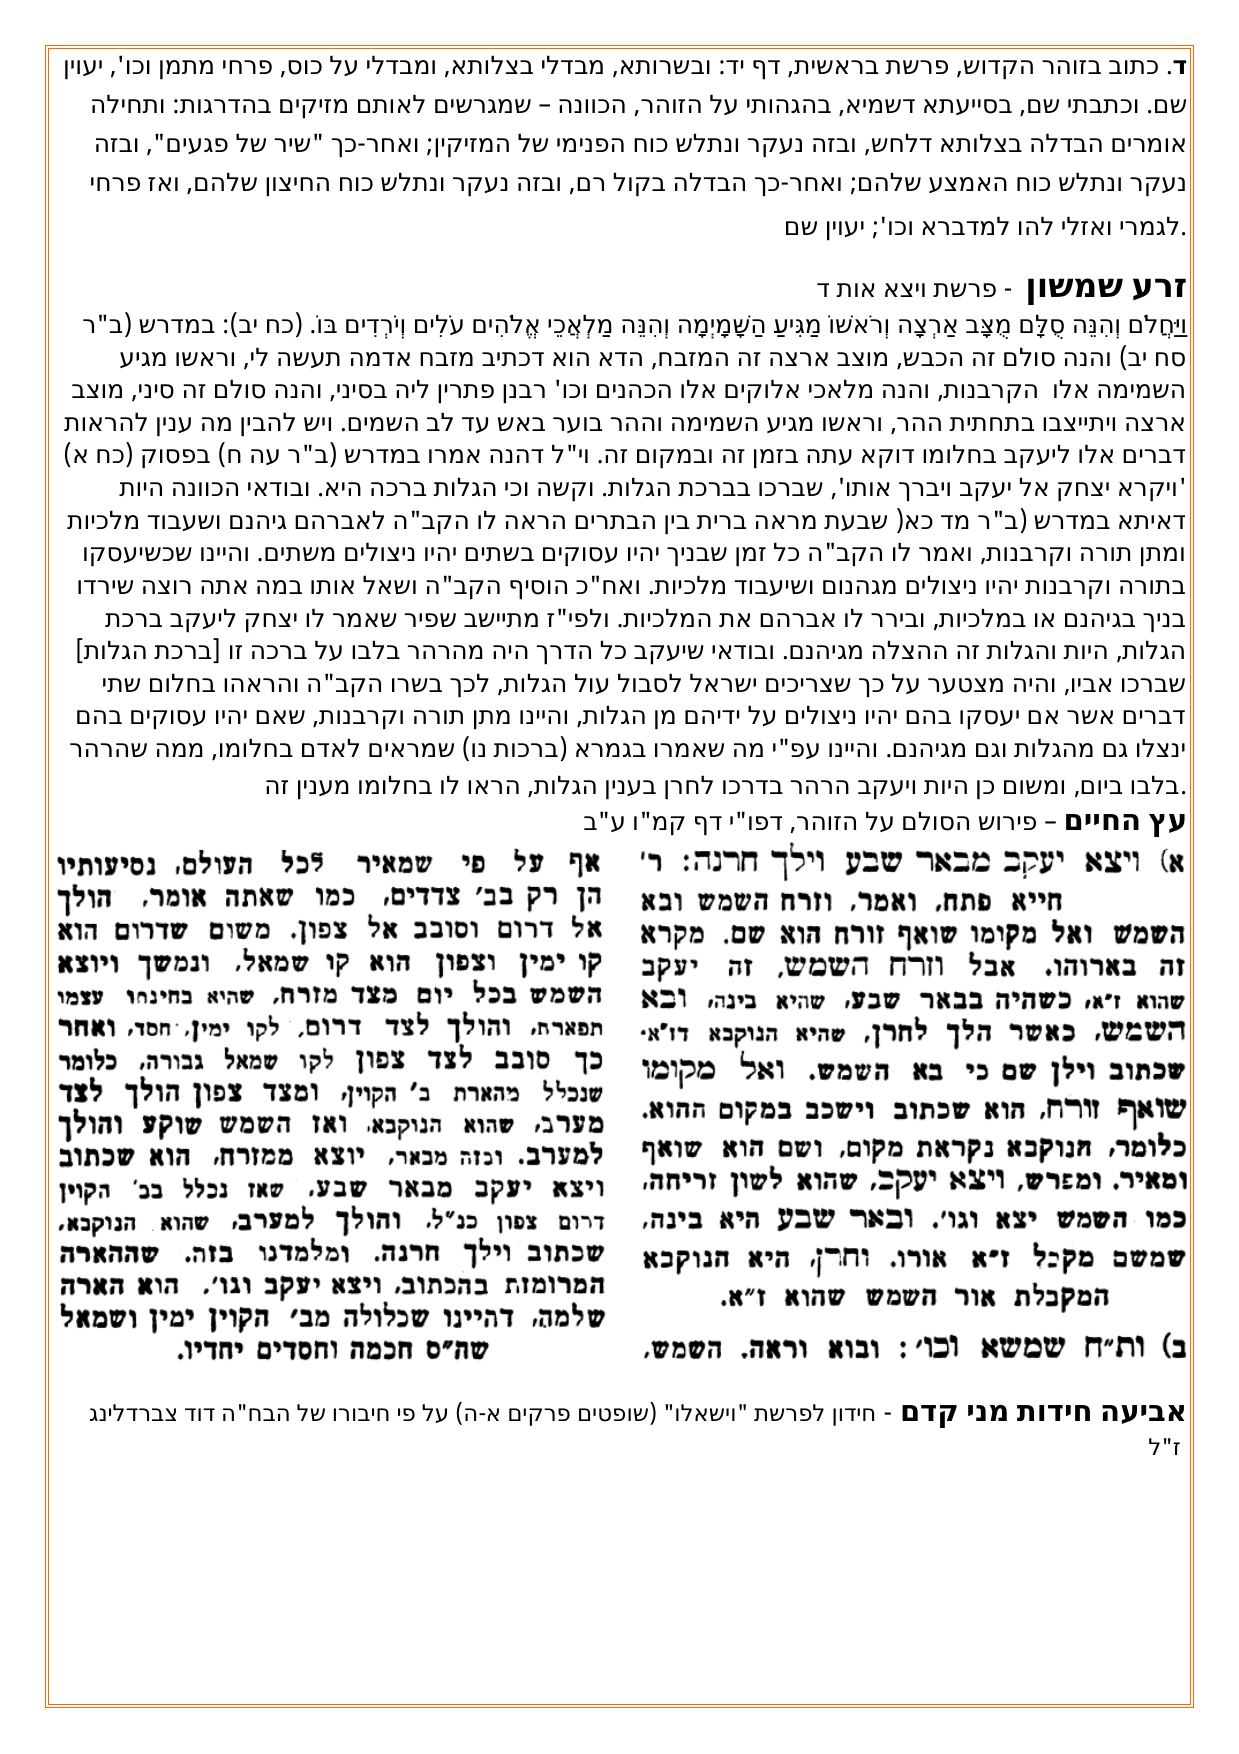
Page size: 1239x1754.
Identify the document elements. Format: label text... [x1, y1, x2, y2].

text ד. כתוב בזוהר הקדוש, פרשת בראשית, דף יד: ובשרותא, מבדלי בצלותא, ומבדלי על כוס, פרחי מתמן וכו', יעוין שם. וכתבתי שם, בסייעתא דשמיא, בהגהותי על הזוהר, הכוונה – שמגרשים לאותם מזיקים בהדרגות: ותחילה אומרים הבדלה בצלותא דלחש, ובזה נעקר ונתלש כוח הפנימי של המזיקין; ואחר-כך "שיר של פגעים", ובזה נעקר ונתלש כוח האמצע שלהם; ואחר-כך הבדלה בקול רם, ובזה נעקר ונתלש כוח החיצון שלהם, ואז פרחי לגמרי ואזלי להו למדברא וכו'; יעוין שם. [52, 52, 1187, 246]
picture [52, 842, 1187, 1366]
text וַיַּחֲלֹם וְהִנֵּה סֻלָּם מֻצָּב אַרְצָה וְרֹאשׁוֹ מַגִּיעַ הַשָּׁמָיְמָה וְהִנֵּה מַלְאֲכֵי אֱלֹהִים עֹלִים וְיֹרְדִים בּוֹ. (כח יב): במדרש (ב"ר סח יב) והנה סולם זה הכבש, מוצב ארצה זה המזבח, הדא הוא דכתיב מזבח אדמה תעשה לי, וראשו מגיע השמימה אלו הקרבנות, והנה מלאכי אלוקים אלו הכהנים וכו' רבנן פתרין ליה בסיני, והנה סולם זה סיני, מוצב ארצה ויתייצבו בתחתית ההר, וראשו מגיע השמימה וההר בוער באש עד לב השמים. ויש להבין מה ענין להראות דברים אלו ליעקב בחלומו דוקא עתה בזמן זה ובמקום זה. וי"ל דהנה אמרו במדרש (ב"ר עה ח) בפסוק (כח א) 'ויקרא יצחק אל יעקב ויברך אותו', שברכו בברכת הגלות. וקשה וכי הגלות ברכה היא. ובודאי הכוונה היות דאיתא במדרש (ב"ר מד כא( שבעת מראה ברית בין הבתרים הראה לו הקב"ה לאברהם גיהנם ושעבוד מלכיות ומתן תורה וקרבנות, ואמר לו הקב"ה כל זמן שבניך יהיו עסוקים בשתים יהיו ניצולים משתים. והיינו שכשיעסקו בתורה וקרבנות יהיו ניצולים מגהנום ושיעבוד מלכיות. ואח"כ הוסיף הקב"ה ושאל אותו במה אתה רוצה שירדו בניך בגיהנם או במלכיות, ובירר לו אברהם את המלכיות. ולפי"ז מתיישב שפיר שאמר לו יצחק ליעקב ברכת הגלות, היות והגלות זה ההצלה מגיהנם. ובודאי שיעקב כל הדרך היה מהרהר בלבו על ברכה זו [ברכת הגלות] שברכו אביו, והיה מצטער על כך שצריכים ישראל לסבול עול הגלות, לכך בשרו הקב"ה והראהו בחלום שתי דברים אשר אם יעסקו בהם יהיו ניצולים על ידיהם מן הגלות, והיינו מתן תורה וקרבנות, שאם יהיו עסוקים בהם ינצלו גם מהגלות וגם מגיהנם. והיינו עפ"י מה שאמרו בגמרא (ברכות נו) שמראים לאדם בחלומו, ממה שהרהר בלבו ביום, ומשום כן היות ויעקב הרהר בדרכו לחרן בענין הגלות, הראו לו בחלומו מענין זה. [52, 311, 1187, 804]
text זרע שמשון - פרשת ויצא אות ד [52, 268, 1187, 311]
text עץ החיים – פירוש הסולם על הזוהר, דפו"י דף קמ"ו ע"ב [52, 804, 1187, 842]
text אביעה חידות מני קדם - חידון לפרשת "וישאלו" (שופטים פרקים א-ה) על פי חיבורו של הבח"ה דוד צברדלינג ז"ל [52, 1395, 1187, 1465]
